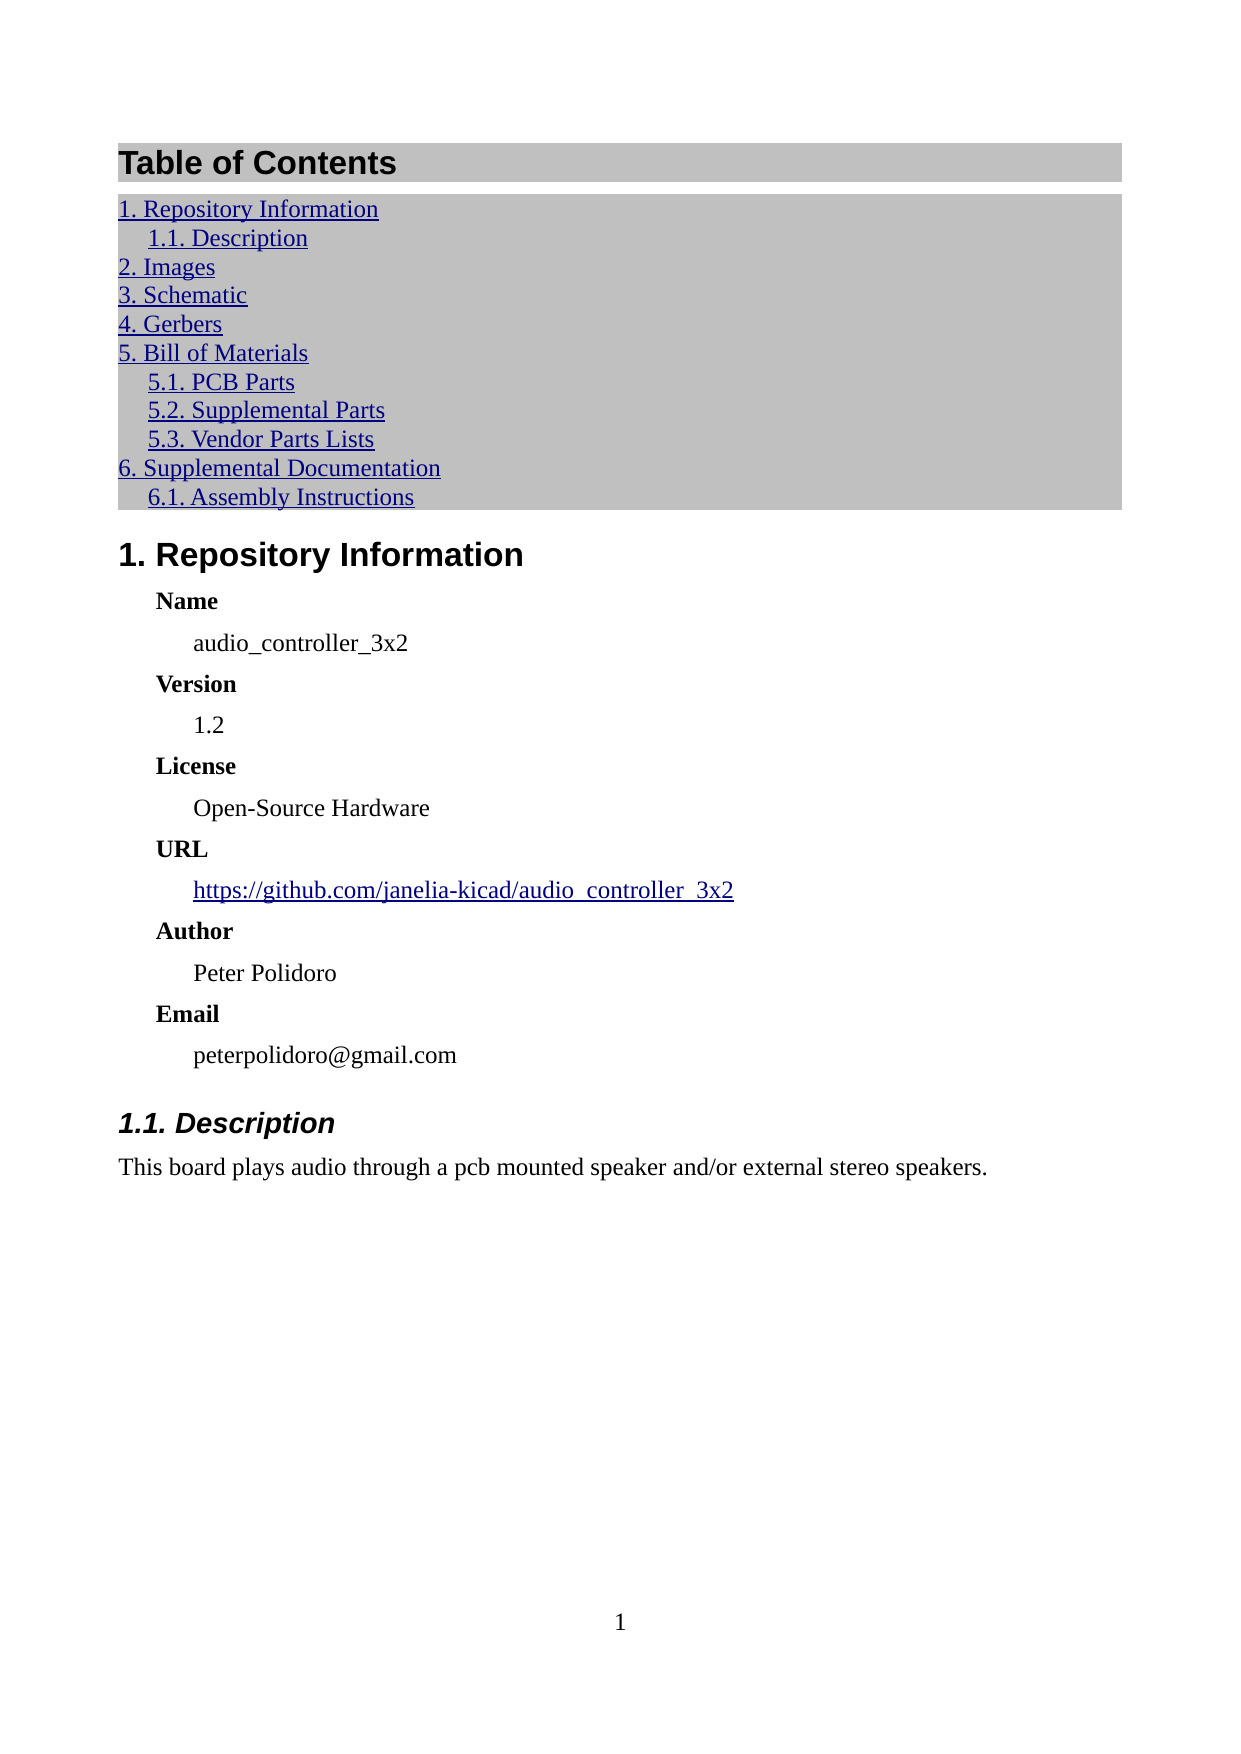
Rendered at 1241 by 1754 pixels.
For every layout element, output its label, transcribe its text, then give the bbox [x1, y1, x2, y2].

text 1. Repository Information [118, 194, 1122, 223]
text 5.1. PCB Parts [148, 367, 1122, 395]
subtitle Repository Information [118, 535, 1122, 574]
text 5.3. Vendor Parts Lists [148, 424, 1122, 453]
text 5. Bill of Materials [118, 338, 1122, 367]
list URL [118, 834, 1122, 863]
list Peter Polidoro [118, 958, 1122, 986]
list peterpolidoro@gmail.com [118, 1040, 1122, 1069]
subtitle Description [118, 1106, 1122, 1140]
list https://github.com/janelia-kicad/audio_controller_3x2 [118, 875, 1122, 904]
text 3. Schematic [118, 280, 1122, 309]
text 6.1. Assembly Instructions [148, 482, 1122, 510]
text 5.2. Supplemental Parts [148, 395, 1122, 424]
subtitle Table of Contents [118, 143, 1122, 182]
list Name [118, 586, 1122, 615]
text 2. Images [118, 252, 1122, 280]
list Version [118, 669, 1122, 698]
text 1.1. Description [148, 223, 1122, 252]
list 1.2 [118, 710, 1122, 739]
list License [118, 751, 1122, 780]
list Open-Source Hardware [118, 793, 1122, 821]
list Email [118, 999, 1122, 1028]
text 6. Supplemental Documentation [118, 453, 1122, 482]
list audio_controller_3x2 [118, 628, 1122, 656]
text 4. Gerbers [118, 309, 1122, 338]
text This board plays audio through a pcb mounted speaker and/or external stereo speakers. [118, 1152, 1122, 1181]
list Author [118, 916, 1122, 945]
